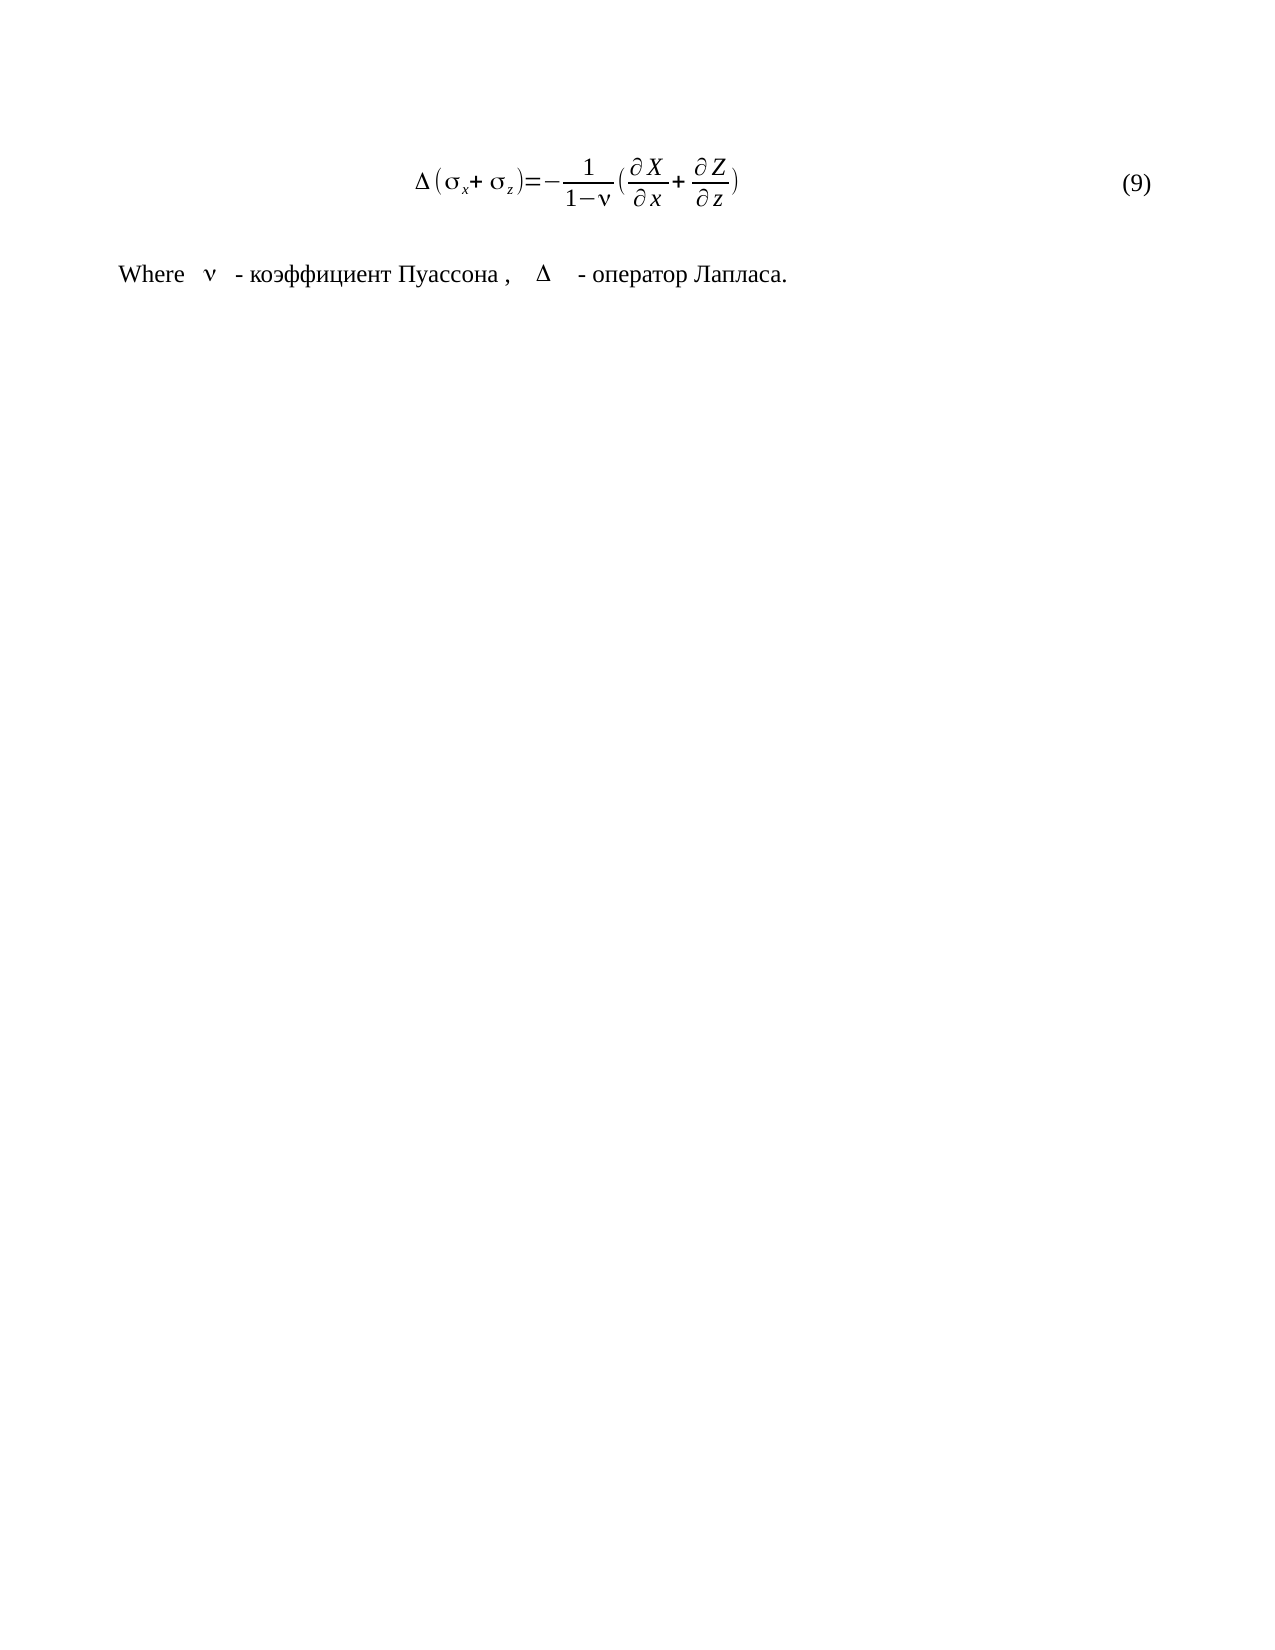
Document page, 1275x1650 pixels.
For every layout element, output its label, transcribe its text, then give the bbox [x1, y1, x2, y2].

table_header [118, 147, 1041, 230]
text Where- коэффициент Пуассона , - оператор Лапласа. [118, 259, 1157, 287]
table_header (9) [1041, 147, 1157, 230]
